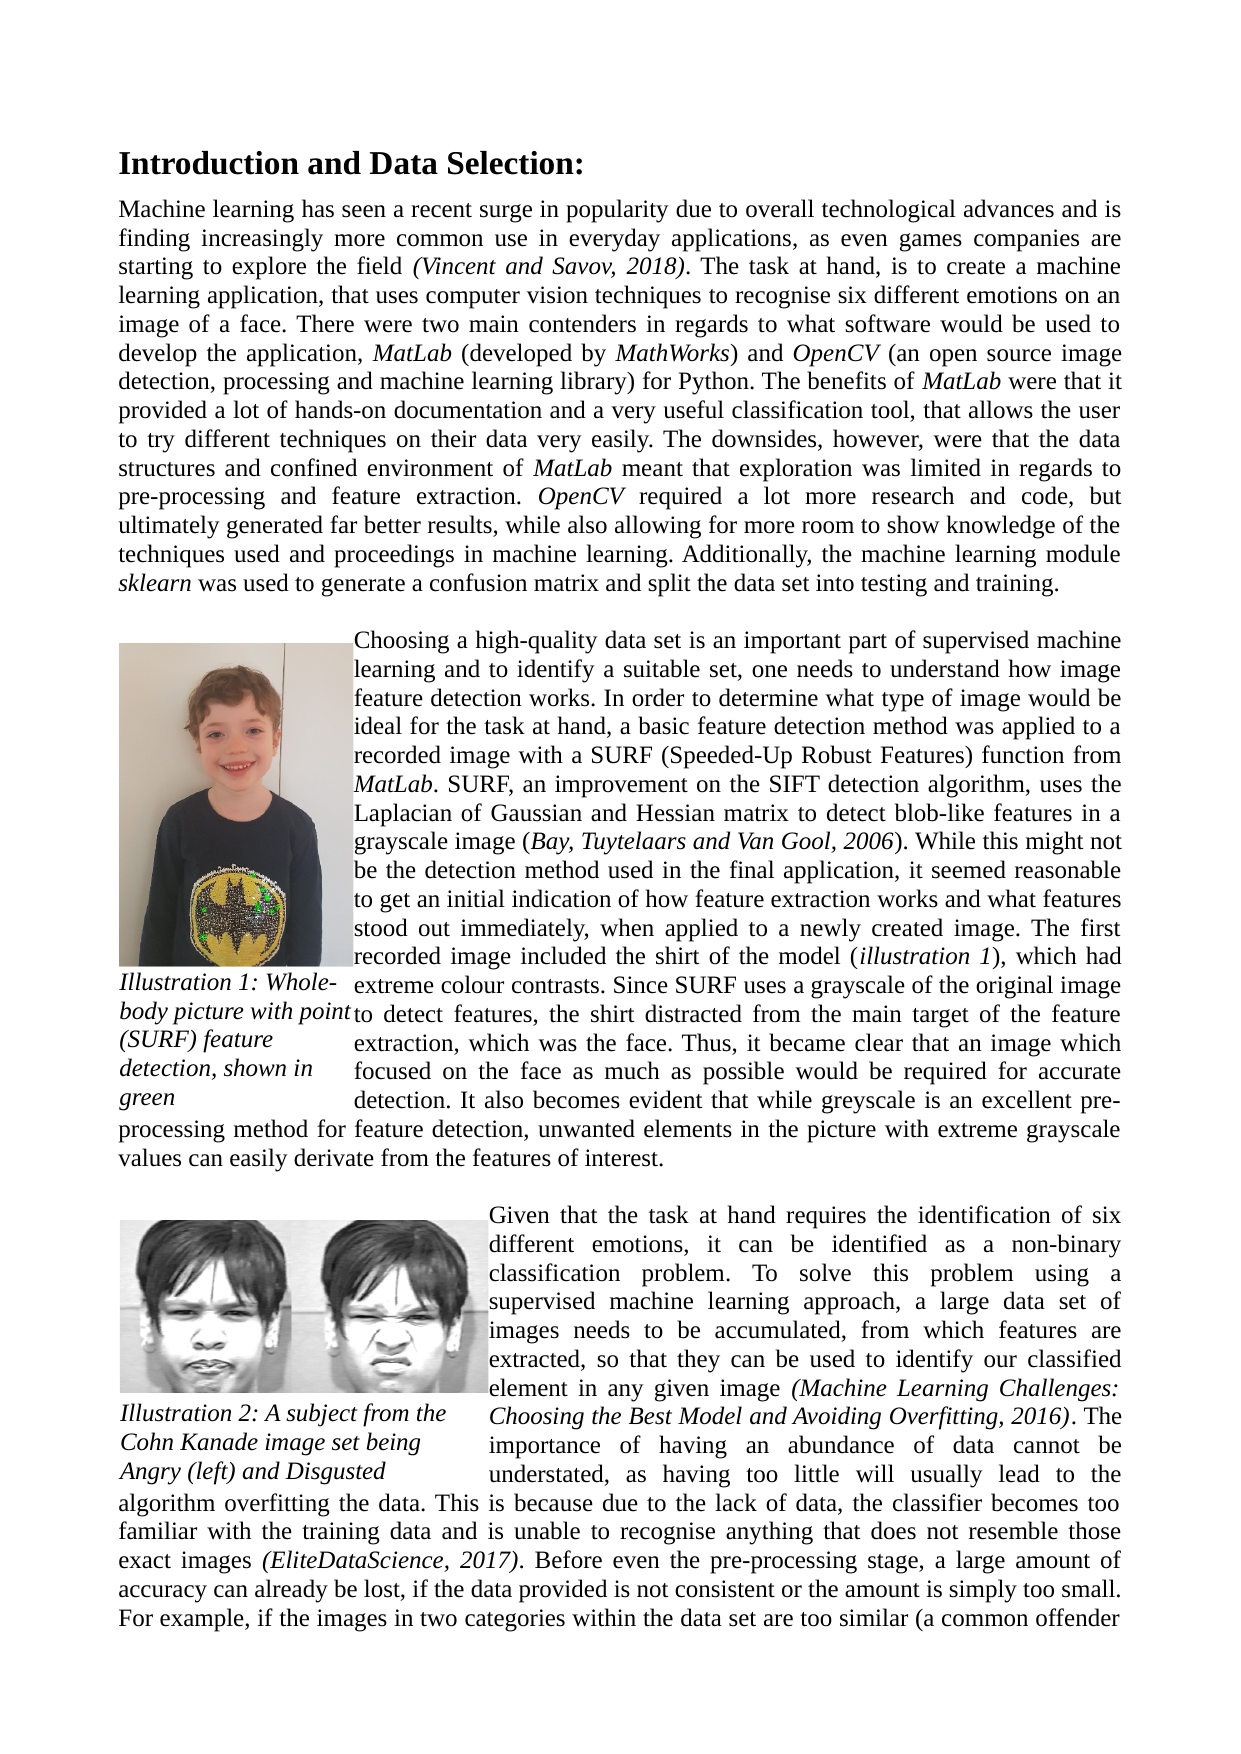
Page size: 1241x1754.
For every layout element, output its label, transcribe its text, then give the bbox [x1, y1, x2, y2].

subtitle Introduction and Data Selection: [118, 143, 1122, 181]
picture [119, 643, 354, 967]
text Machine learning has seen a recent surge in popularity due to overall technological advances and is finding increasingly more common use in everyday applications, as even games companies are starting to explore the field (Vincent and Savov, 2018). The task at hand, is to create a machine learning application, that uses computer vision techniques to recognise six different emotions on an image of a face. There were two main contenders in regards to what software would be used to develop the application, MatLab (developed by MathWorks) and OpenCV (an open source image detection, processing and machine learning library) for Python. The benefits of MatLab were that it provided a lot of hands-on documentation and a very useful classification tool, that allows the user to try different techniques on their data very easily. The downsides, however, were that the data structures and confined environment of MatLab meant that exploration was limited in regards to pre-processing and feature extraction. OpenCV required a lot more research and code, but ultimately generated far better results, while also allowing for more room to show knowledge of the techniques used and proceedings in machine learning. Additionally, the machine learning module sklearn was used to generate a confusion matrix and split the data set into testing and training. [118, 194, 1122, 596]
picture [119, 1220, 489, 1393]
text Illustration 2: A subject from the Cohn Kanade image set being Angry (left) and Disgusted [120, 1393, 488, 1484]
text Choosing a high-quality data set is an important part of supervised machine learning and to identify a suitable set, one needs to understand how image feature detection works. In order to determine what type of image would be ideal for the task at hand, a basic feature detection method was applied to a recorded image with a SURF (Speeded-Up Robust Features) function from MatLab. SURF, an improvement on the SIFT detection algorithm, uses the Laplacian of Gaussian and Hessian matrix to detect blob-like features in a grayscale image (Bay, Tuytelaars and Van Gool, 2006). While this might not be the detection method used in the final application, it seemed reasonable to get an initial indication of how feature extraction works and what features stood out immediately, when applied to a newly created image. The first recorded image included the shirt of the model (illustration 1), which had extreme colour contrasts. Since SURF uses a grayscale of the original image to detect features, the shirt distracted from the main target of the feature extraction, which was the face. Thus, it became clear that an image which focused on the face as much as possible would be required for accurate detection. It also becomes evident that while greyscale is an excellent pre-processing method for feature detection, unwanted elements in the picture with extreme grayscale values can easily derivate from the features of interest. [118, 625, 1122, 1171]
text Illustration 1: Whole-body picture with point (SURF) feature detection, shown in green [119, 967, 353, 1111]
text Given that the task at hand requires the identification of six different emotions, it can be identified as a non-binary classification problem. To solve this problem using a supervised machine learning approach, a large data set of images needs to be accumulated, from which features are extracted, so that they can be used to identify our classified element in any given image (Machine Learning Challenges: Choosing the Best Model and Avoiding Overfitting, 2016). The importance of having an abundance of data cannot be understated, as having too little will usually lead to the algorithm overfitting the data. This is because due to the lack of data, the classifier becomes too familiar with the training data and is unable to recognise anything that does not resemble those exact images (EliteDataScience, 2017). Before even the pre-processing stage, a large amount of accuracy can already be lost, if the data provided is not consistent or the amount is simply too small. For example, if the images in two categories within the data set are too similar (a common offender [118, 1200, 1122, 1631]
